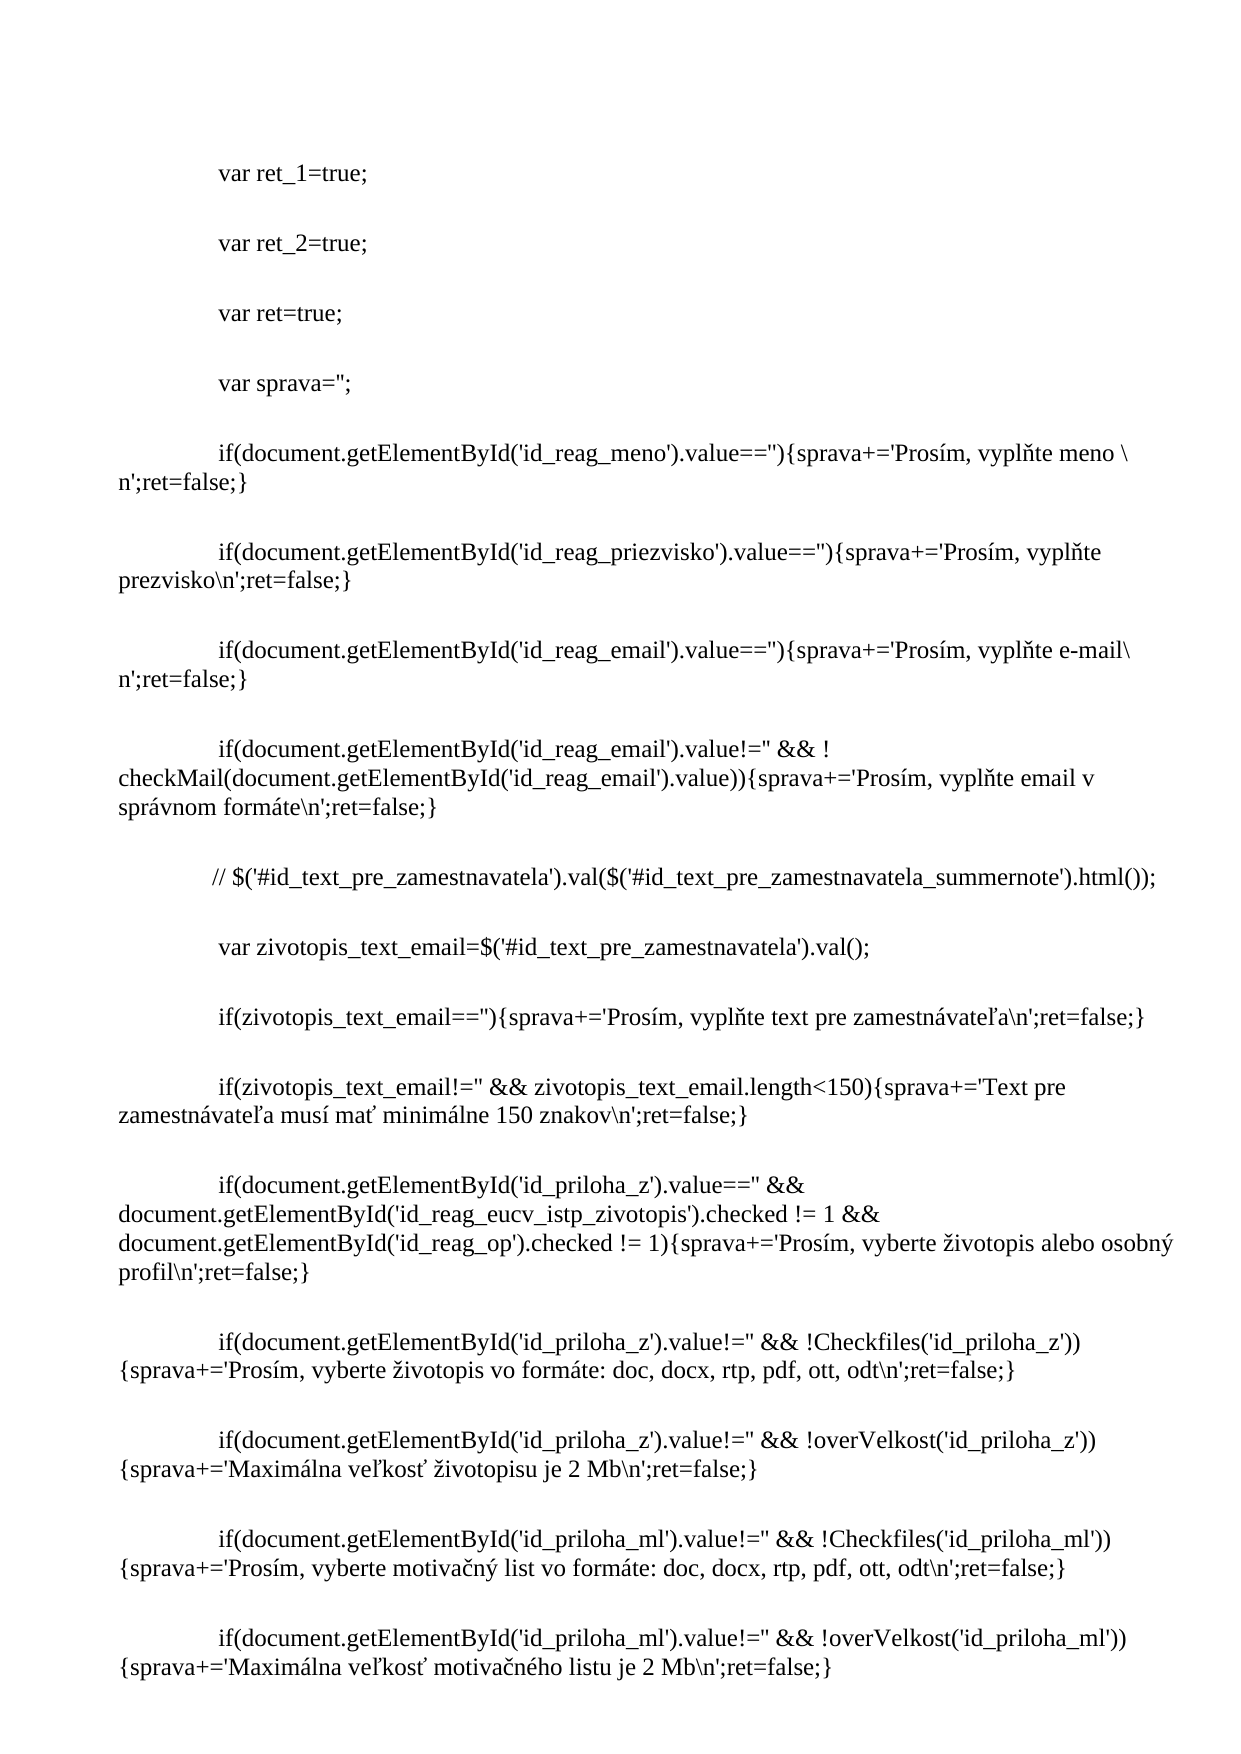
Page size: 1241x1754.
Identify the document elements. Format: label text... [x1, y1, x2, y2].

text if(zivotopis_text_email==''){sprava+='Prosím, vyplňte text pre zamestnávateľa\n';ret=false;} [118, 973, 1181, 1030]
text var zivotopis_text_email=$('#id_text_pre_zamestnavatela').val(); [118, 903, 1181, 960]
text if(document.getElementById('id_reag_meno').value==''){sprava+='Prosím, vyplňte meno \n';ret=false;} [118, 409, 1181, 495]
text if(document.getElementById('id_priloha_z').value=='' && document.getElementById('id_reag_eucv_istp_zivotopis').checked != 1 && document.getElementById('id_reag_op').checked != 1){sprava+='Prosím, vyberte životopis alebo osobný profil\n';ret=false;} [118, 1142, 1181, 1285]
text if(document.getElementById('id_priloha_ml').value!='' && !overVelkost('id_priloha_ml')){sprava+='Maximálna veľkosť motivačného listu je 2 Mb\n';ret=false;} [118, 1594, 1181, 1680]
text if(document.getElementById('id_priloha_z').value!='' && !overVelkost('id_priloha_z')){sprava+='Maximálna veľkosť životopisu je 2 Mb\n';ret=false;} [118, 1397, 1181, 1483]
text var ret_1=true; [118, 129, 1181, 187]
text if(zivotopis_text_email!='' && zivotopis_text_email.length<150){sprava+='Text pre zamestnávateľa musí mať minimálne 150 znakov\n';ret=false;} [118, 1043, 1181, 1129]
text if(document.getElementById('id_reag_priezvisko').value==''){sprava+='Prosím, vyplňte prezvisko\n';ret=false;} [118, 508, 1181, 594]
text var ret_2=true; [118, 199, 1181, 257]
text // $('#id_text_pre_zamestnavatela').val($('#id_text_pre_zamestnavatela_summernote').html()); [118, 833, 1181, 890]
text if(document.getElementById('id_priloha_ml').value!='' && !Checkfiles('id_priloha_ml')){sprava+='Prosím, vyberte motivačný list vo formáte: doc, docx, rtp, pdf, ott, odt\n';ret=false;} [118, 1495, 1181, 1582]
text if(document.getElementById('id_reag_email').value!='' && !checkMail(document.getElementById('id_reag_email').value)){sprava+='Prosím, vyplňte email v správnom formáte\n';ret=false;} [118, 705, 1181, 820]
text var sprava=''; [118, 339, 1181, 397]
text var ret=true; [118, 269, 1181, 327]
text if(document.getElementById('id_priloha_z').value!='' && !Checkfiles('id_priloha_z')){sprava+='Prosím, vyberte životopis vo formáte: doc, docx, rtp, pdf, ott, odt\n';ret=false;} [118, 1298, 1181, 1384]
text if(document.getElementById('id_reag_email').value==''){sprava+='Prosím, vyplňte e-mail\n';ret=false;} [118, 607, 1181, 693]
